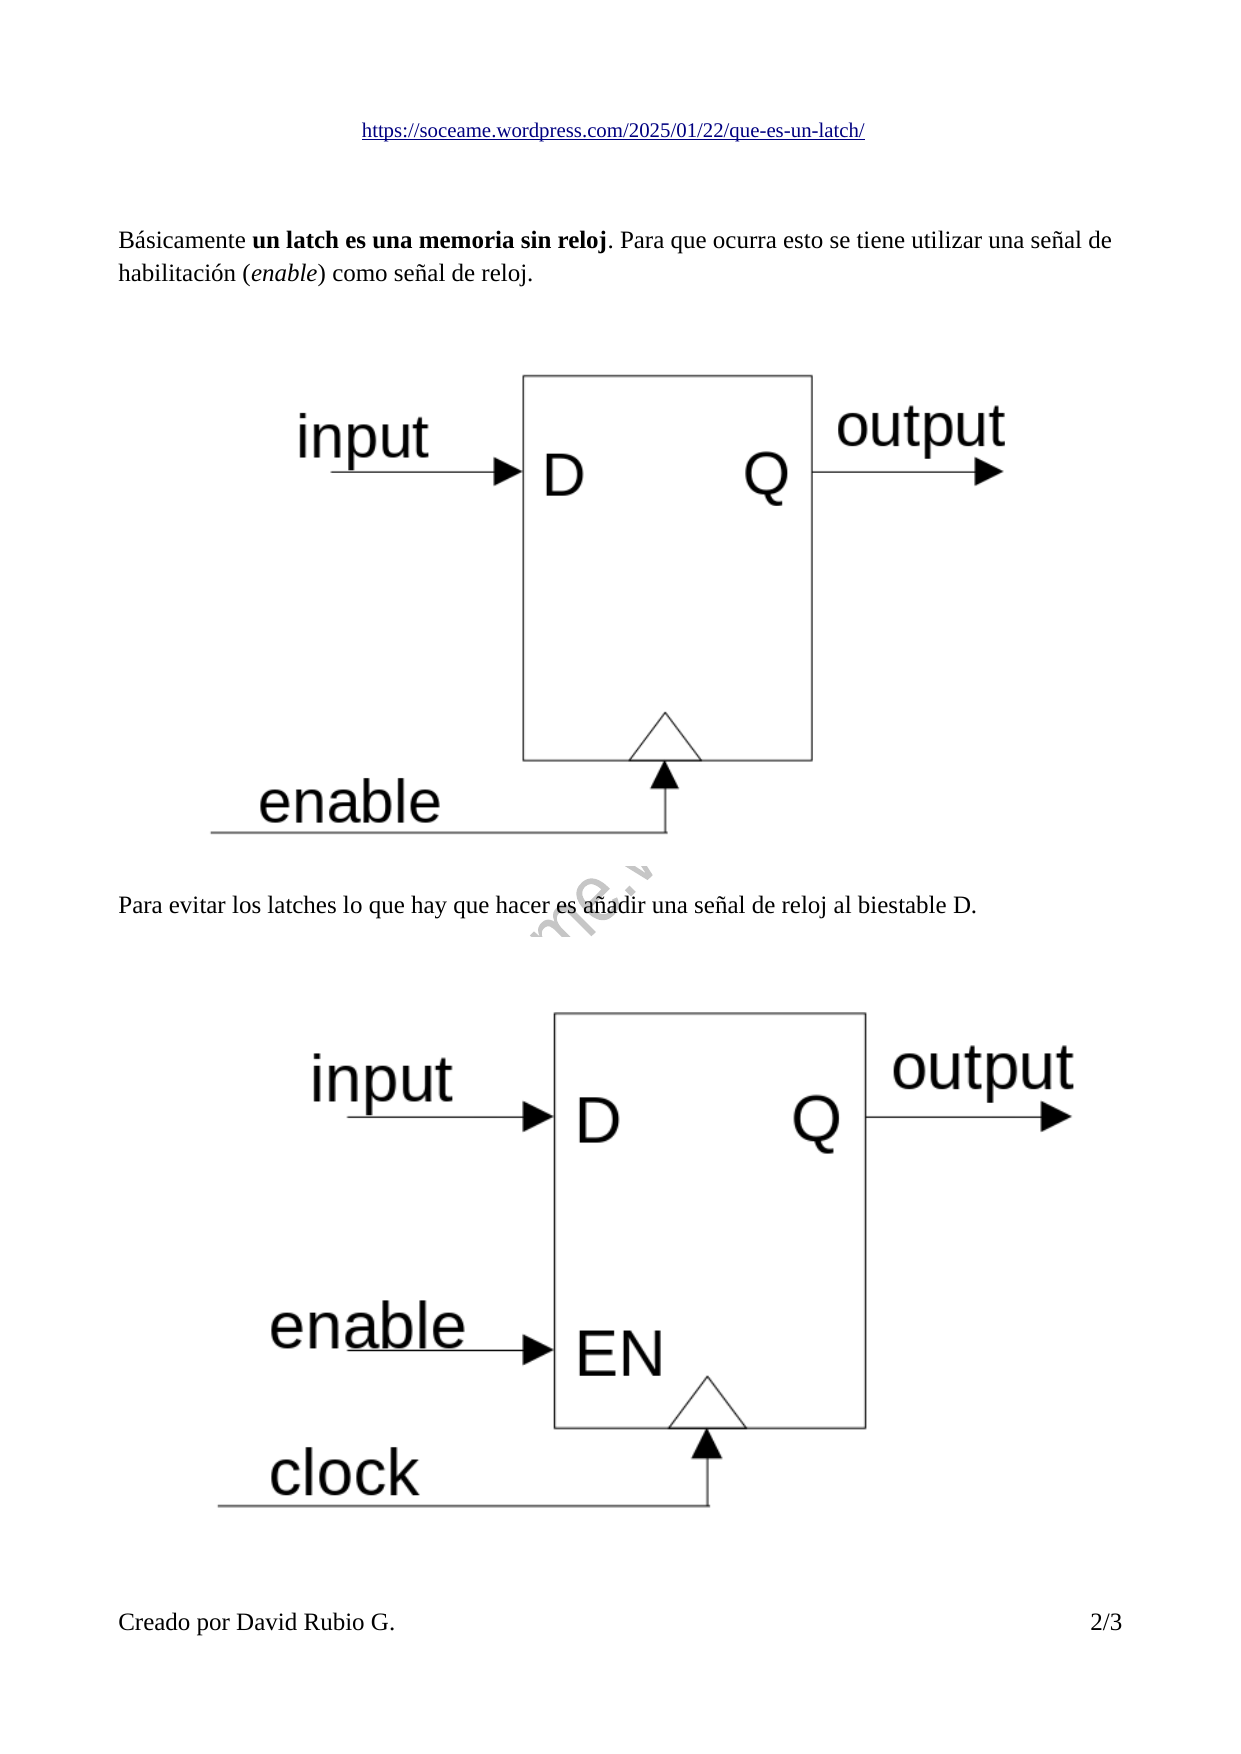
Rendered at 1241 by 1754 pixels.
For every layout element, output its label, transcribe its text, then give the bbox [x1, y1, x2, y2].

picture [118, 937, 1164, 1542]
text Para evitar los latches lo que hay que hacer es añadir una señal de reloj al biestable D. [598, 890, 1122, 919]
text Básicamente un latch es una memoria sin reloj. Para que ocurra esto se tiene utilizar una señal de habilitación (enable) como señal de reloj. [118, 225, 1122, 286]
text Para evitar los latches lo que hay que hacer es añadir una señal de reloj al biestable D. [118, 890, 594, 919]
picture [118, 305, 1089, 866]
